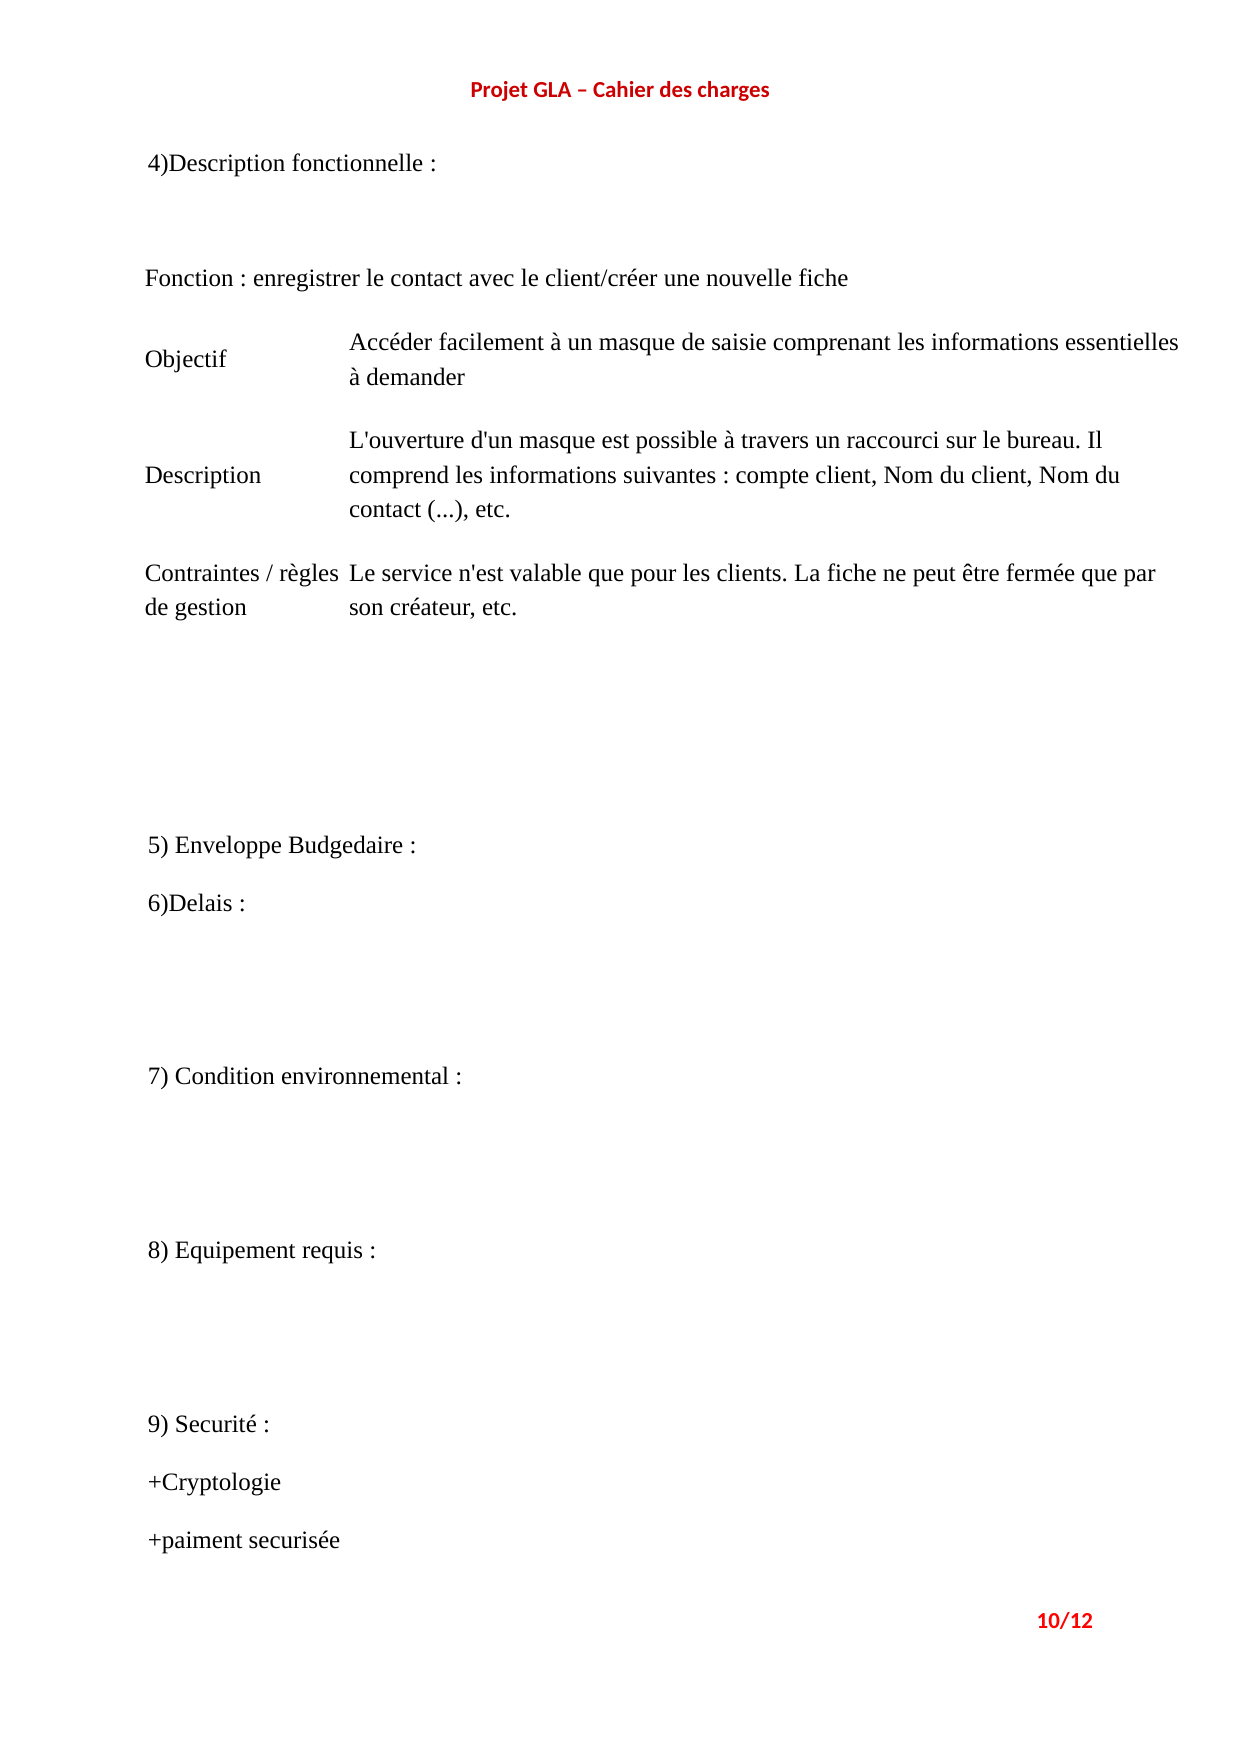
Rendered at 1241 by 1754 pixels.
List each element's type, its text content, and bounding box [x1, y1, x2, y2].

text 4)Description fonctionnelle : [148, 148, 1093, 176]
table_header Fonction : enregistrer le contact avec le client/créer une nouvelle fiche [145, 234, 1183, 298]
text 8) Equipement requis : [148, 1235, 1093, 1264]
table_cell L'ouverture d'un masque est possible à travers un raccourci sur le bureau. Il comprend les informations suivantes : compte client, Nom du client, Nom du contact (...), etc. [349, 396, 1183, 529]
table_cell Le service n'est valable que pour les clients. La fiche ne peut être fermée que par son créateur, etc. [349, 529, 1183, 627]
table_cell Description [145, 396, 349, 529]
text 5) Enveloppe Budgedaire : [148, 830, 1093, 858]
table_cell Contraintes / règles de gestion [145, 529, 349, 627]
table_cell Objectif [145, 298, 349, 396]
text 7) Condition environnemental : [148, 1061, 1093, 1090]
text 9) Securité : [148, 1409, 1093, 1438]
table_cell Accéder facilement à un masque de saisie comprenant les informations essentielles à demander [349, 298, 1183, 396]
text +Cryptologie [148, 1467, 1093, 1496]
text +paiment securisée [148, 1525, 1093, 1553]
text 6)Delais : [148, 888, 1093, 916]
